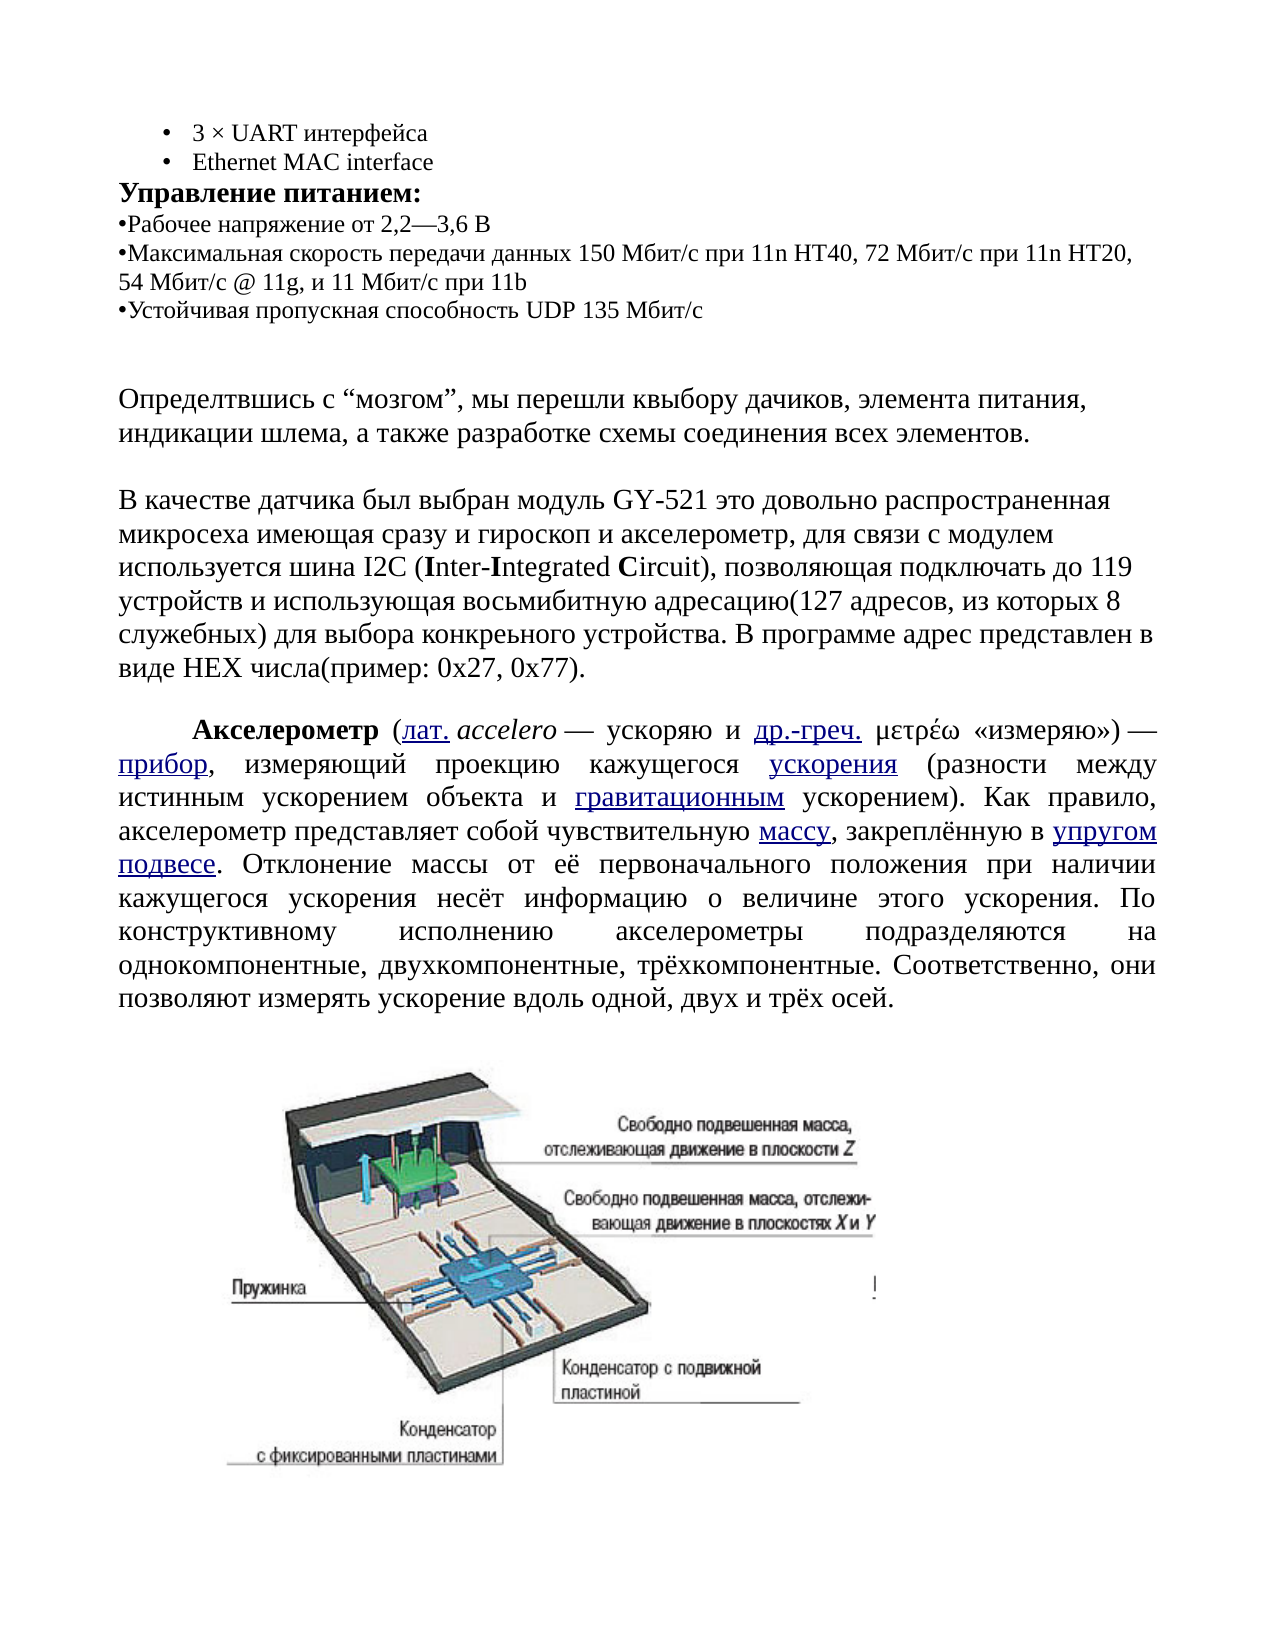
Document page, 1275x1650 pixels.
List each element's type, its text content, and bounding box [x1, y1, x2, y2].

list Устойчивая пропускная способность UDP 135 Мбит/с [118, 295, 1157, 324]
list Максимальная скорость передачи данных 150 Мбит/с при 11n HT40, 72 Мбит/с при 11n HT20, 54 Мбит/с @ 11g, и 11 Мбит/с при 11b [118, 238, 1157, 295]
text В качестве датчика был выбран модуль GY-521 это довольно распространенная микросеха имеющая сразу и гироскоп и акселерометр, для связи с модулем используется шина I2C (Inter-Integrated Circuit), позволяющая подключать до 119 устройств и использующая восьмибитную адресацию(127 адресов, из которых 8 служебных) для выбора конкреьного устройства. В программе адрес представлен в виде HEX числа(пример: 0x27, 0x77). [118, 482, 1157, 683]
text Определтвшись с “мозгом”, мы перешли квыбору дачиков, элемента питания, индикации шлема, а также разработке схемы соединения всех элементов. [118, 382, 1157, 449]
picture [221, 1060, 876, 1484]
list Ethernet MAC interface [162, 147, 1157, 176]
text Управление питанием: [118, 176, 1157, 209]
text Акселерометр (лат. accelero — ускоряю и др.-греч. μετρέω «измеряю») — прибор, измеряющий проекцию кажущегося ускорения (разности между истинным ускорением объекта и гравитационным ускорением). Как правило, акселерометр представляет собой чувствительную массу, закреплённую в упругом подвесе. Отклонение массы от её первоначального положения при наличии кажущегося ускорения несёт информацию о величине этого ускорения. По конструктивному исполнению акселерометры подразделяются на однокомпонентные, двухкомпонентные, трёхкомпонентные. Соответственно, они позволяют измерять ускорение вдоль одной, двух и трёх осей. [118, 712, 1157, 1014]
list 3 × UART интерфейса [162, 118, 1157, 147]
list Рабочее напряжение от 2,2—3,6 В [118, 209, 1157, 238]
